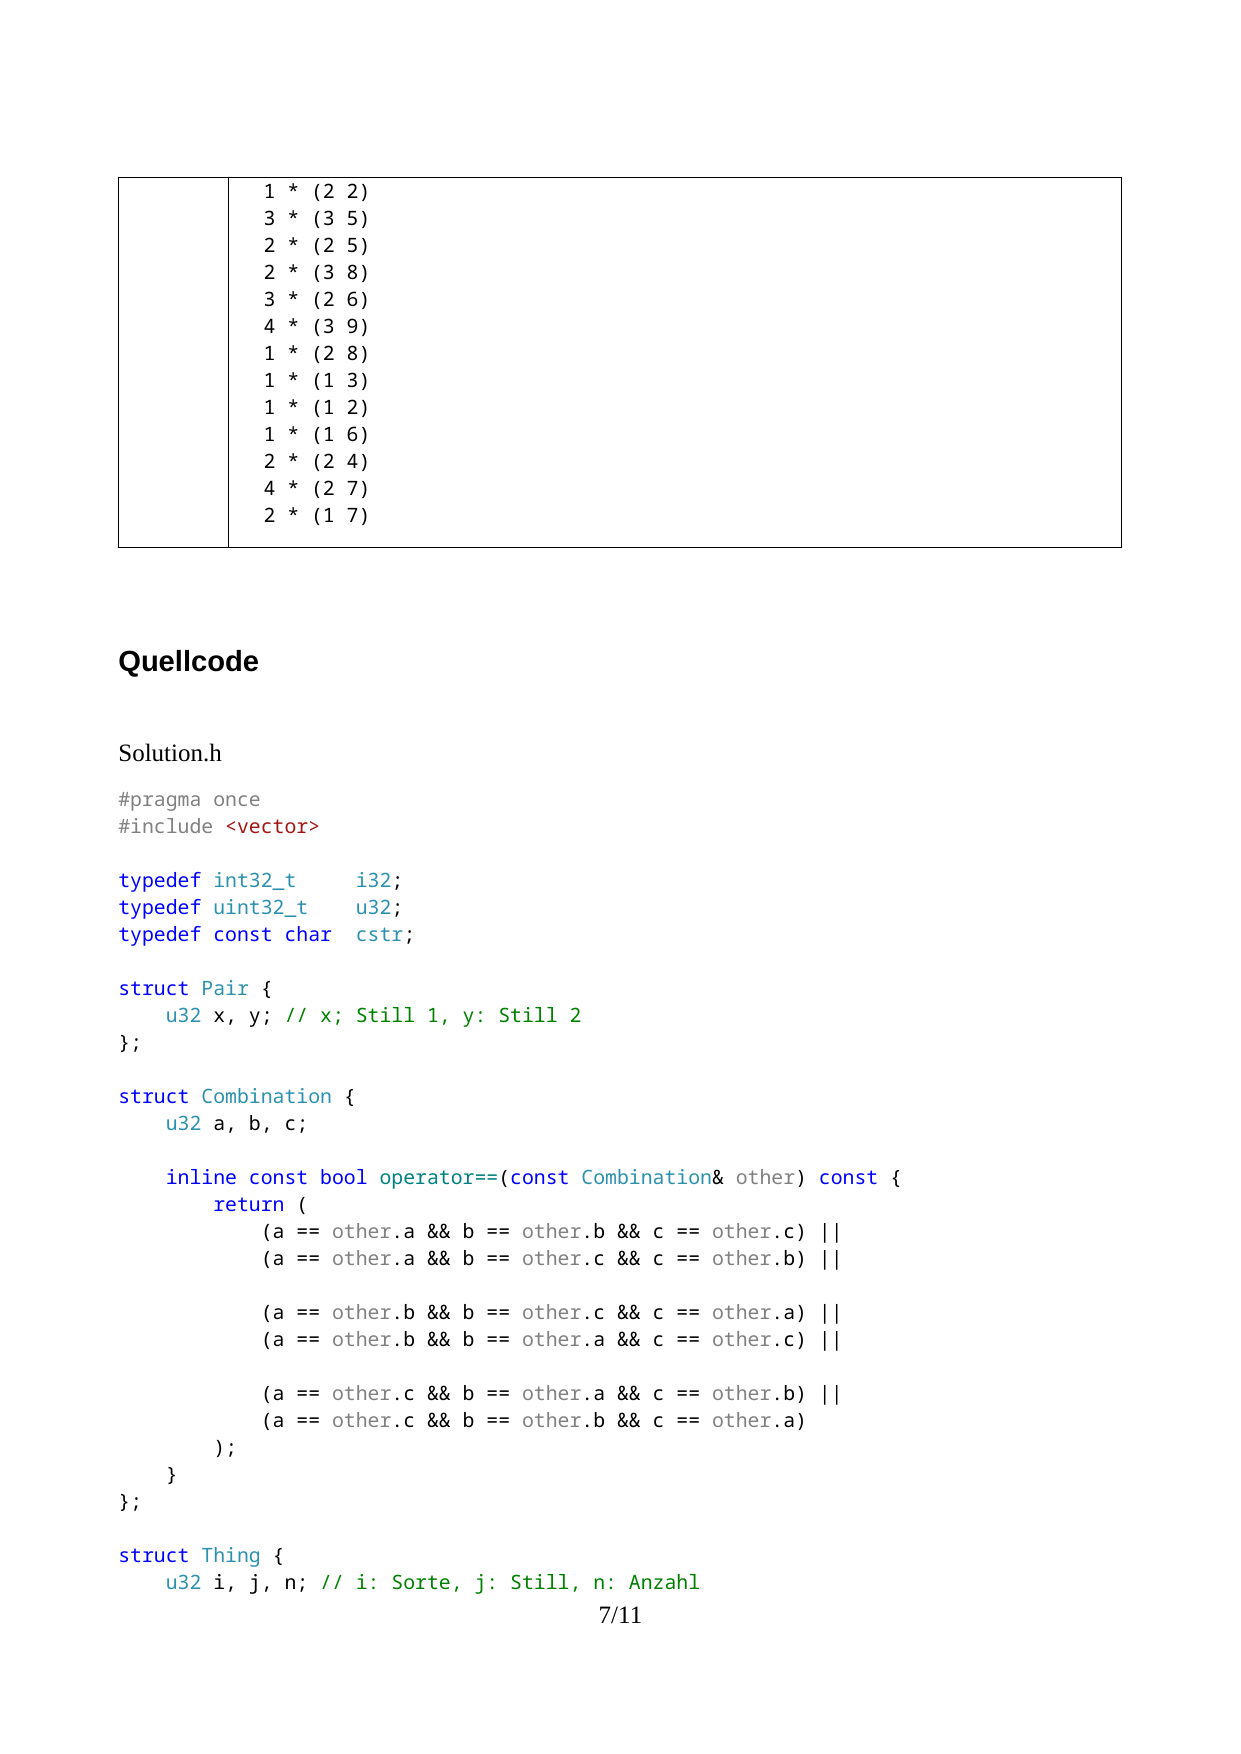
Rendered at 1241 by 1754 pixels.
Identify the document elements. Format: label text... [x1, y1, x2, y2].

table_cell 1 * (2 2) 3 * (3 5) 2 * (2 5) 2 * (3 8) 3 * (2 6) 4 * (3 9) 1 * (2 8) 1 * (1 3) 1 * (1 2) 1 * (1 6) 2 * (2 4) 4 * (2 7) 2 * (1 7) [229, 178, 1121, 547]
text Solution.h [118, 738, 1122, 767]
text struct Pair { [118, 974, 1122, 1001]
text (a == other.a && b == other.c && c == other.b) || [118, 1244, 1122, 1271]
text typedef int32_t i32; [118, 867, 1122, 893]
text (a == other.c && b == other.b && c == other.a) [118, 1406, 1122, 1433]
text }; [118, 1487, 1122, 1514]
text struct Combination { [118, 1082, 1122, 1109]
text typedef const char cstr; [118, 921, 1122, 947]
text (a == other.c && b == other.a && c == other.b) || [118, 1379, 1122, 1406]
text }; [118, 1028, 1122, 1055]
text u32 a, b, c; [118, 1109, 1122, 1136]
subtitle Quellcode [118, 644, 1122, 678]
text #pragma once [118, 786, 1122, 813]
text (a == other.b && b == other.a && c == other.c) || [118, 1325, 1122, 1352]
text (a == other.a && b == other.b && c == other.c) || [118, 1217, 1122, 1244]
text return ( [118, 1190, 1122, 1217]
text (a == other.b && b == other.c && c == other.a) || [118, 1298, 1122, 1325]
text #include <vector> [118, 813, 1122, 839]
text typedef uint32_t u32; [118, 893, 1122, 921]
text inline const bool operator==(const Combination& other) const { [118, 1163, 1122, 1190]
text ); [118, 1433, 1122, 1460]
text u32 x, y; // x; Still 1, y: Still 2 [118, 1001, 1122, 1028]
text u32 i, j, n; // i: Sorte, j: Still, n: Anzahl [118, 1568, 1122, 1595]
text struct Thing { [118, 1541, 1122, 1568]
table_cell [119, 178, 228, 547]
text } [118, 1460, 1122, 1487]
